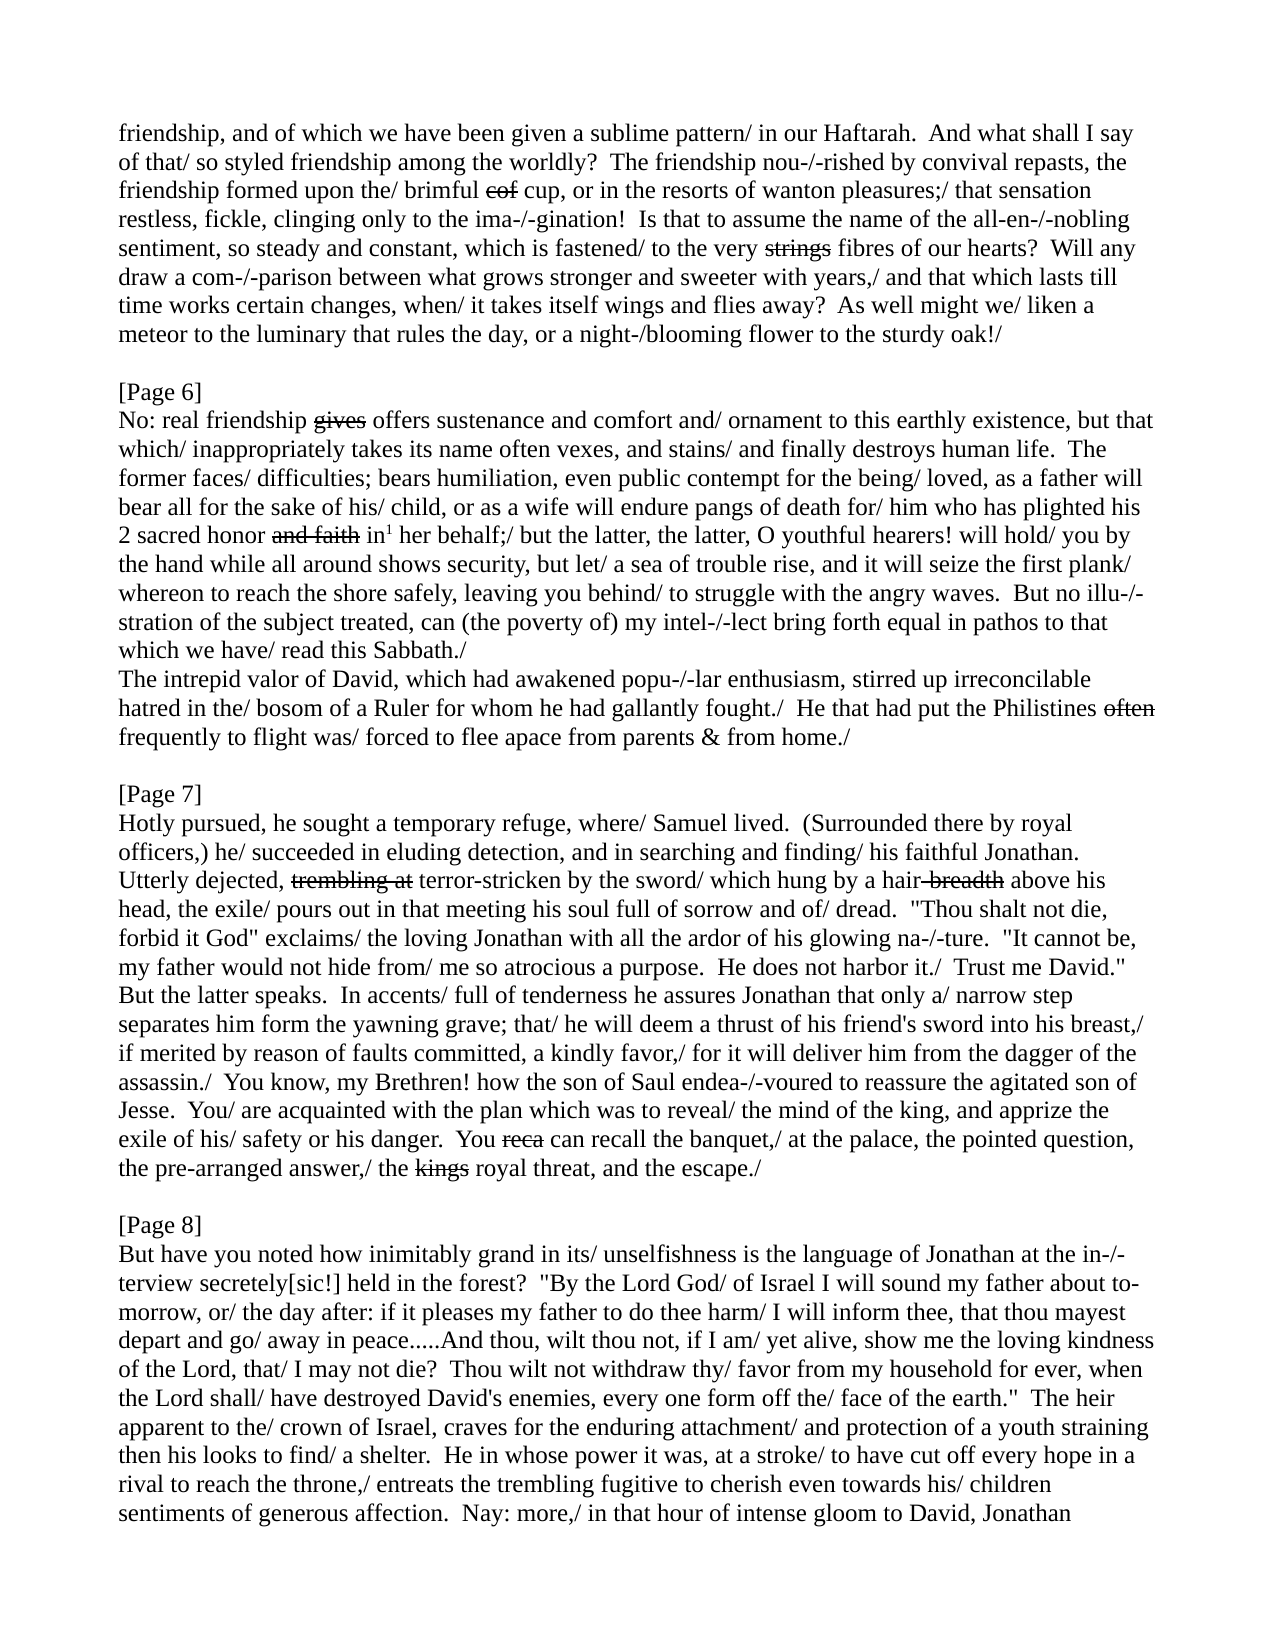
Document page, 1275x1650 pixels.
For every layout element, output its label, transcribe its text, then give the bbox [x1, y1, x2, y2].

text friendship, and of which we have been given a sublime pattern/ in our Haftarah. And what shall I say of that/ so styled friendship among the worldly? The friendship nou-/-rished by convival repasts, the friendship formed upon the/ brimful cof cup, or in the resorts of wanton pleasures;/ that sensation restless, fickle, clinging only to the ima-/-gination! Is that to assume the name of the all-en-/-nobling sentiment, so steady and constant, which is fastened/ to the very strings fibres of our hearts? Will any draw a com-/-parison between what grows stronger and sweeter with years,/ and that which lasts till time works certain changes, when/ it takes itself wings and flies away? As well might we/ liken a meteor to the luminary that rules the day, or a night-/blooming flower to the sturdy oak!/ [118, 118, 1157, 348]
text The intrepid valor of David, which had awakened popu-/-lar enthusiasm, stirred up irreconcilable hatred in the/ bosom of a Ruler for whom he had gallantly fought./ He that had put the Philistines often frequently to flight was/ forced to flee apace from parents & from home./ [118, 664, 1157, 751]
text [Page 8] [118, 1211, 1157, 1239]
text [Page 7] [118, 779, 1157, 808]
text But have you noted how inimitably grand in its/ unselfishness is the language of Jonathan at the in-/-terview secretely[sic!] held in the forest? "By the Lord God/ of Israel I will sound my father about to-morrow, or/ the day after: if it pleases my father to do thee harm/ I will inform thee, that thou mayest depart and go/ away in peace.....And thou, wilt thou not, if I am/ yet alive, show me the loving kindness of the Lord, that/ I may not die? Thou wilt not withdraw thy/ favor from my household for ever, when the Lord shall/ have destroyed David's enemies, every one form off the/ face of the earth." The heir apparent to the/ crown of Israel, craves for the enduring attachment/ and protection of a youth straining then his looks to find/ a shelter. He in whose power it was, at a stroke/ to have cut off every hope in a rival to reach the throne,/ entreats the trembling fugitive to cherish even towards his/ children sentiments of generous affection. Nay: more,/ in that hour of intense gloom to David, Jonathan [118, 1239, 1157, 1527]
text [Page 6] [118, 377, 1157, 406]
text No: real friendship gives offers sustenance and comfort and/ ornament to this earthly existence, but that which/ inappropriately takes its name often vexes, and stains/ and finally destroys human life. The former faces/ difficulties; bears humiliation, even public contempt for the being/ loved, as a father will bear all for the sake of his/ child, or as a wife will endure pangs of death for/ him who has plighted his 2 sacred honor and faith in1 her behalf;/ but the latter, the latter, O youthful hearers! will hold/ you by the hand while all around shows security, but let/ a sea of trouble rise, and it will seize the first plank/ whereon to reach the shore safely, leaving you behind/ to struggle with the angry waves. But no illu-/-stration of the subject treated, can (the poverty of) my intel-/-lect bring forth equal in pathos to that which we have/ read this Sabbath./ [118, 406, 1157, 664]
text Hotly pursued, he sought a temporary refuge, where/ Samuel lived. (Surrounded there by royal officers,) he/ succeeded in eluding detection, and in searching and finding/ his faithful Jonathan. Utterly dejected, trembling at terror-stricken by the sword/ which hung by a hair-breadth above his head, the exile/ pours out in that meeting his soul full of sorrow and of/ dread. "Thou shalt not die, forbid it God" exclaims/ the loving Jonathan with all the ardor of his glowing na-/-ture. "It cannot be, my father would not hide from/ me so atrocious a purpose. He does not harbor it./ Trust me David." But the latter speaks. In accents/ full of tenderness he assures Jonathan that only a/ narrow step separates him form the yawning grave; that/ he will deem a thrust of his friend's sword into his breast,/ if merited by reason of faults committed, a kindly favor,/ for it will deliver him from the dagger of the assassin./ You know, my Brethren! how the son of Saul endea-/-voured to reassure the agitated son of Jesse. You/ are acquainted with the plan which was to reveal/ the mind of the king, and apprize the exile of his/ safety or his danger. You reca can recall the banquet,/ at the palace, the pointed question, the pre-arranged answer,/ the kings royal threat, and the escape./ [118, 808, 1157, 1182]
